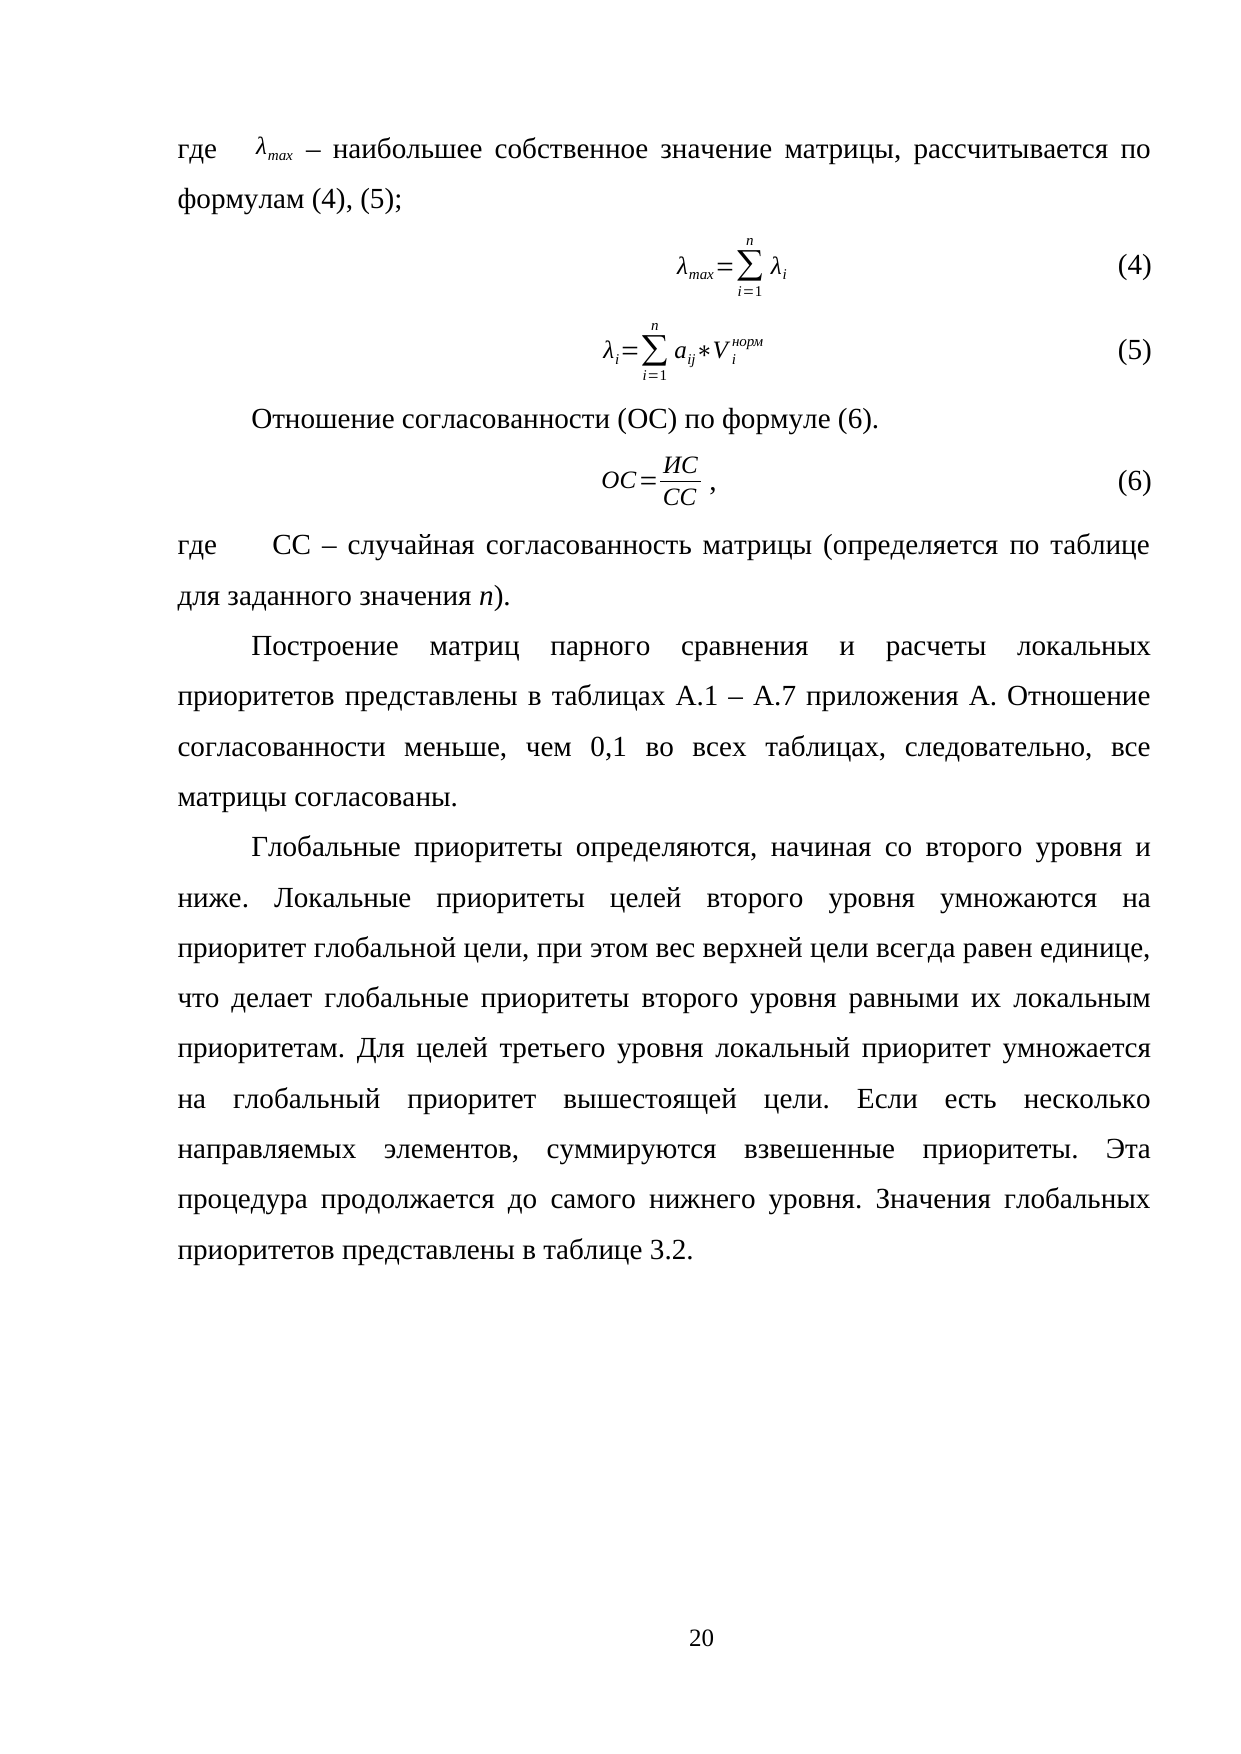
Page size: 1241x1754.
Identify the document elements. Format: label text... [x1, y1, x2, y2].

text где СС – случайная согласованность матрицы (определяется по таблице для заданного значения n). [177, 527, 1152, 611]
text (5) [472, 317, 1152, 384]
text Отношение согласованности (ОС) по формуле (6). [177, 401, 1152, 435]
text Глобальные приоритеты определяются, начиная со второго уровня и ниже. Локальные приоритеты целей второго уровня умножаются на приоритет глобальной цели, при этом вес верхней цели всегда равен единице, что делает глобальные приоритеты второго уровня равными их локальным приоритетам. Для целей третьего уровня локальный приоритет умножается на глобальный приоритет вышестоящей цели. Если есть несколько направляемых элементов, суммируются взвешенные приоритеты. Эта процедура продолжается до самого нижнего уровня. Значения глобальных приоритетов представлены в таблице 3.2. [177, 829, 1152, 1265]
text (4) [177, 232, 1152, 300]
text где – наибольшее собственное значение матрицы, рассчитывается по формулам (4), (5); [177, 131, 1152, 215]
text , (6) [177, 451, 1152, 511]
text Построение матриц парного сравнения и расчеты локальных приоритетов представлены в таблицах А.1 – А.7 приложения А. Отношение согласованности меньше, чем 0,1 во всех таблицах, следовательно, все матрицы согласованы. [177, 628, 1152, 813]
